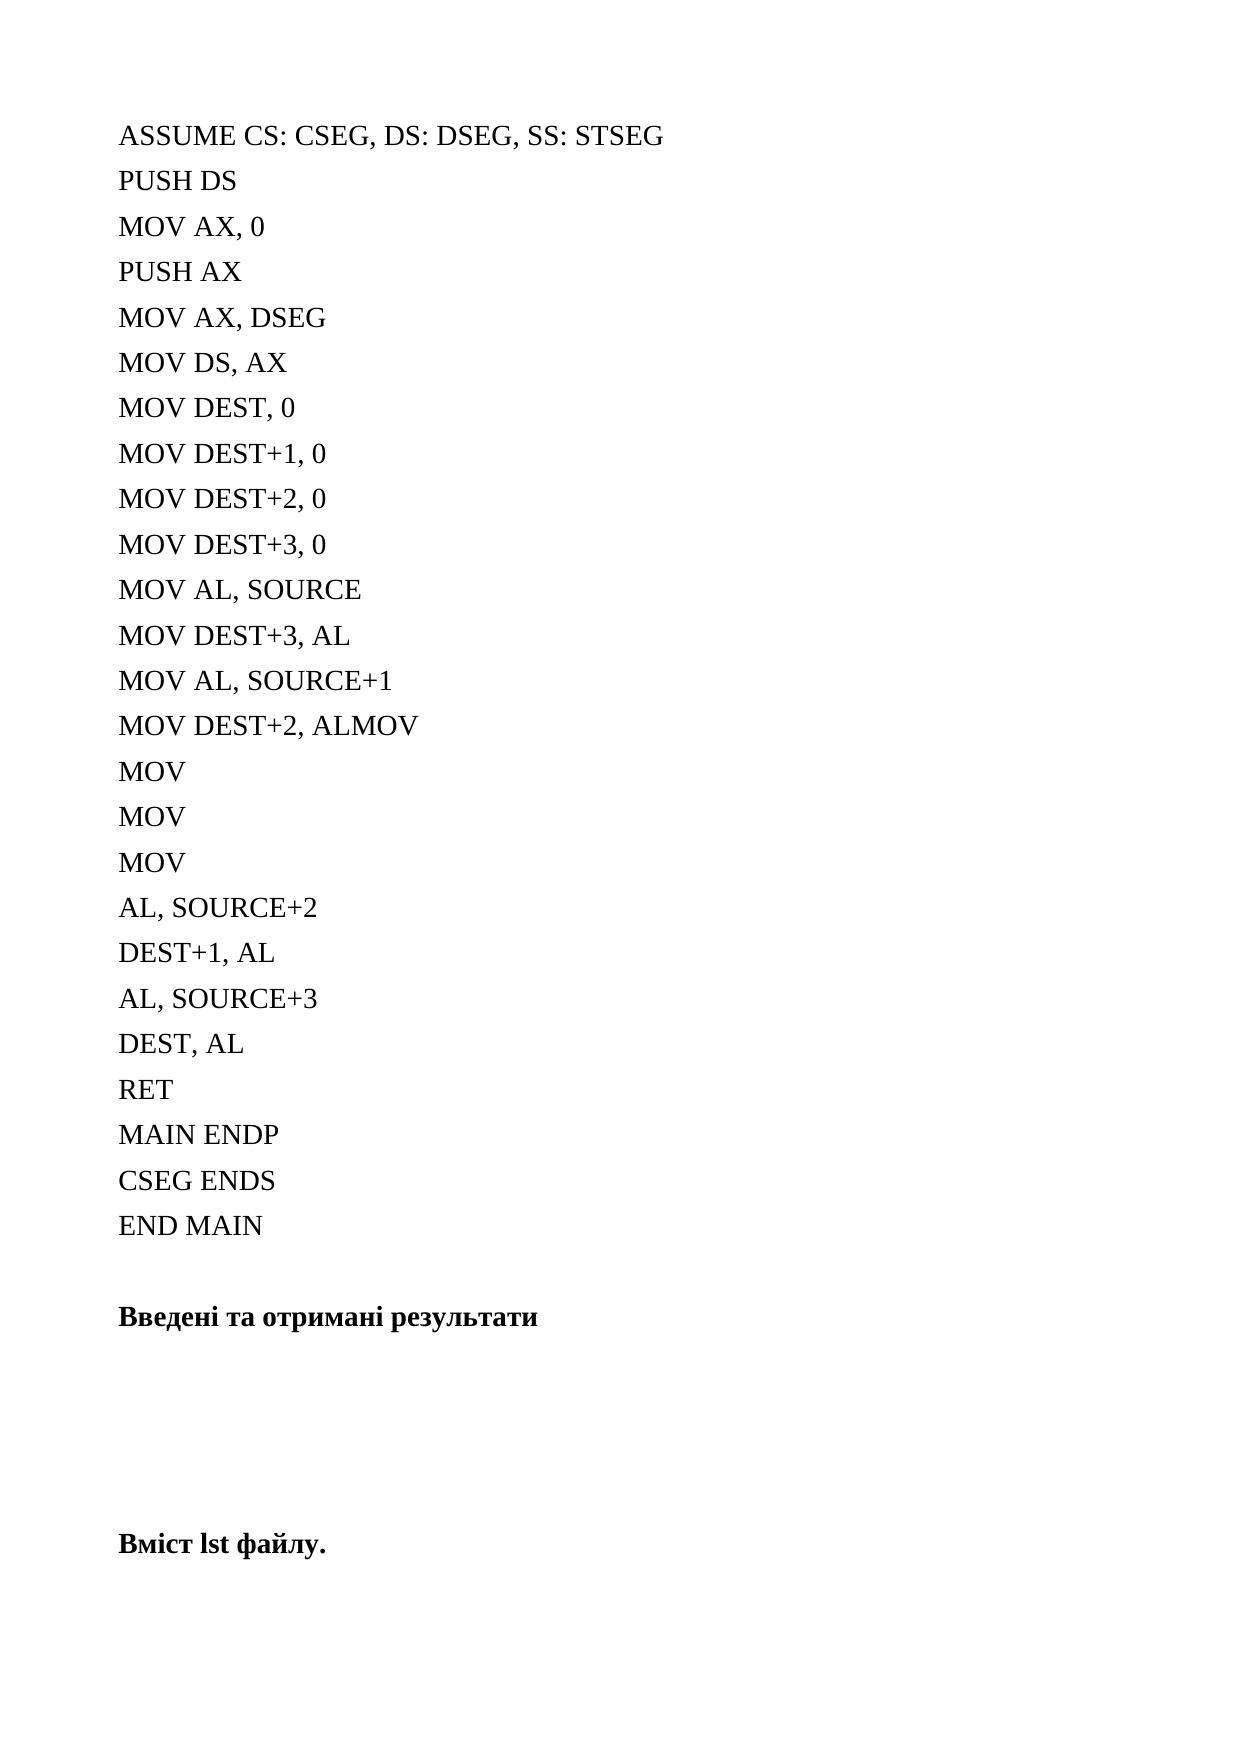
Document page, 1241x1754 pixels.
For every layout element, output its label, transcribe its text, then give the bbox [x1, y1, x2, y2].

text END MAIN [118, 1208, 1122, 1242]
text AL, SOURCE+2 [118, 890, 1122, 924]
text Вміст lst файлу. [118, 1526, 1122, 1559]
text MAIN ENDP [118, 1117, 1122, 1151]
text MOV DEST+3, AL [118, 618, 1122, 651]
text MOV AL, SOURCE [118, 572, 1122, 606]
text Введені та отримані результати [118, 1299, 1122, 1332]
text MOV [118, 799, 1122, 833]
text DEST, AL [118, 1026, 1122, 1060]
text DEST+1, AL [118, 936, 1122, 969]
text PUSH DS [118, 163, 1122, 197]
text AL, SOURCE+3 [118, 981, 1122, 1014]
text MOV DS, AX [118, 345, 1122, 379]
text MOV DEST+3, 0 [118, 527, 1122, 560]
text RET [118, 1072, 1122, 1105]
text MOV [118, 845, 1122, 878]
text MOV DEST+2, ALMOV [118, 708, 1122, 742]
text MOV AL, SOURCE+1 [118, 663, 1122, 697]
text MOV DEST, 0 [118, 391, 1122, 424]
text MOV [118, 754, 1122, 787]
text PUSH AX [118, 254, 1122, 288]
text MOV AX, 0 [118, 209, 1122, 242]
text CSEG ENDS [118, 1163, 1122, 1196]
text MOV DEST+2, 0 [118, 481, 1122, 515]
text MOV AX, DSEG [118, 300, 1122, 333]
text ASSUME CS: CSEG, DS: DSEG, SS: STSEG [118, 118, 1122, 152]
text MOV DEST+1, 0 [118, 436, 1122, 469]
